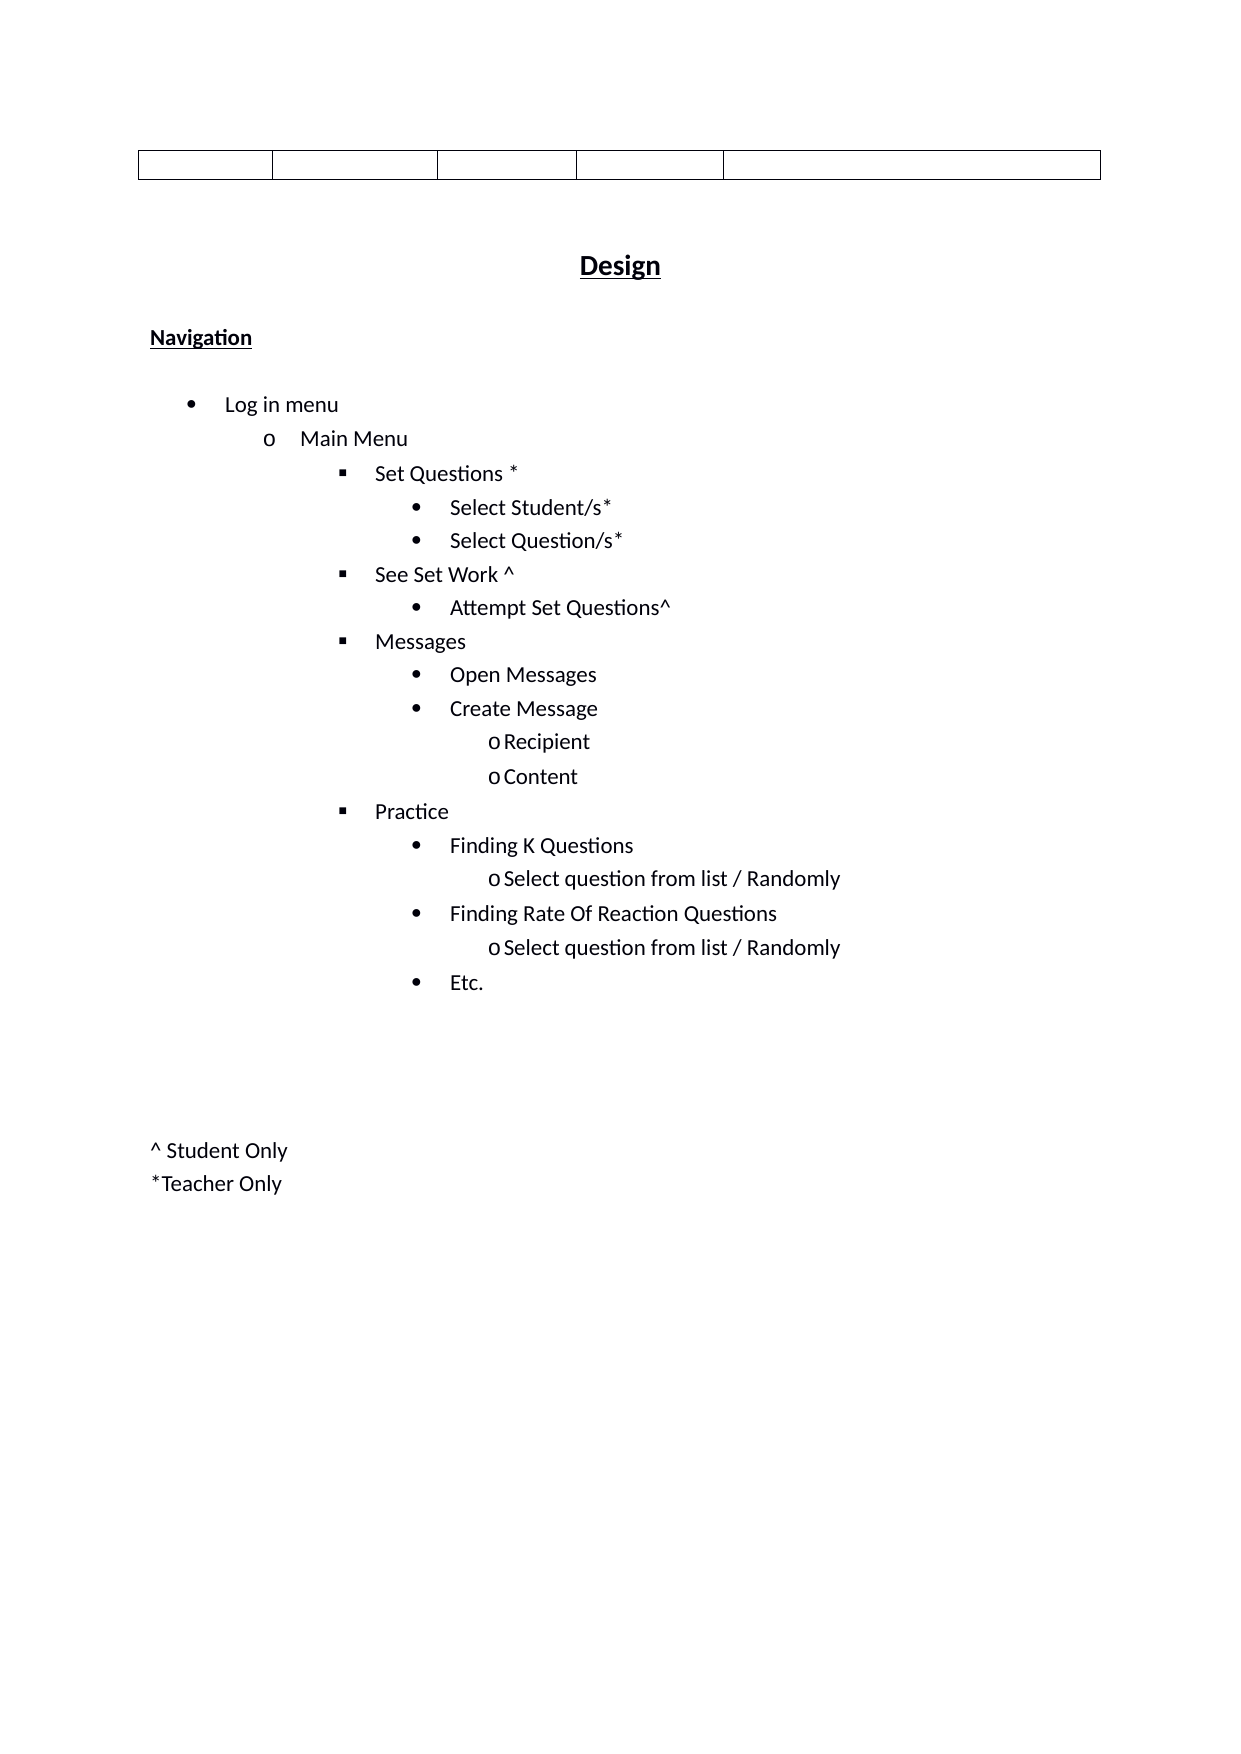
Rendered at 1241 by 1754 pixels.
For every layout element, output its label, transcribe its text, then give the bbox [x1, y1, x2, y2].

table_cell Please select a form group from the list. [683, 1094, 818, 1220]
table_cell Gender [106, 747, 225, 839]
table_cell A, B, C, D, E, F or U [226, 1379, 341, 1504]
text Validation [150, 586, 1090, 614]
table_header Description [342, 654, 682, 746]
table_cell Presence, Data Type. [226, 840, 341, 1093]
table_cell Radio Button [819, 747, 1096, 839]
table_cell Password [106, 1221, 225, 1377]
table_cell Only allow M or F [342, 747, 682, 839]
table_cell Only allow names with letter characters, apostrophes or hyphens, make sure a name is present. [342, 840, 682, 1093]
table_header Field Name [106, 654, 225, 746]
table_cell F0rd Pr3f3ct [819, 840, 1096, 1093]
table_cell Drop Down [819, 1094, 1096, 1220]
table_cell Please enter a target grade. [683, 1379, 818, 1504]
table_cell Form Group [106, 1094, 225, 1220]
table_cell Any string of ascii characters, including numbers and special characters. [342, 1221, 682, 1377]
table_cell Listed Data (“M”, “F”) [226, 747, 341, 839]
table_header Error Message [683, 654, 818, 746]
table_cell Please enter a name. / Please remove invalid characters from field. [683, 840, 818, 1093]
table_cell Slartibartfast [819, 1221, 1096, 1377]
table_cell A single ASCHII upper case character. [342, 1379, 682, 1504]
table_cell Target Grade [106, 1379, 225, 1504]
table_cell Presence, correct password format. [226, 1221, 341, 1377]
table_cell Please select legal gender. [683, 747, 818, 839]
table_cell A [819, 1379, 1096, 1504]
table_header Data Input [819, 654, 1096, 746]
table_cell Please enter a valid password. [683, 1221, 818, 1377]
table_cell Allow only listed form groups. [342, 1094, 682, 1220]
table_cell Name [106, 840, 225, 1093]
table_header Validation Checks [226, 654, 341, 746]
table_cell Presence, Listed Data. [226, 1094, 341, 1220]
